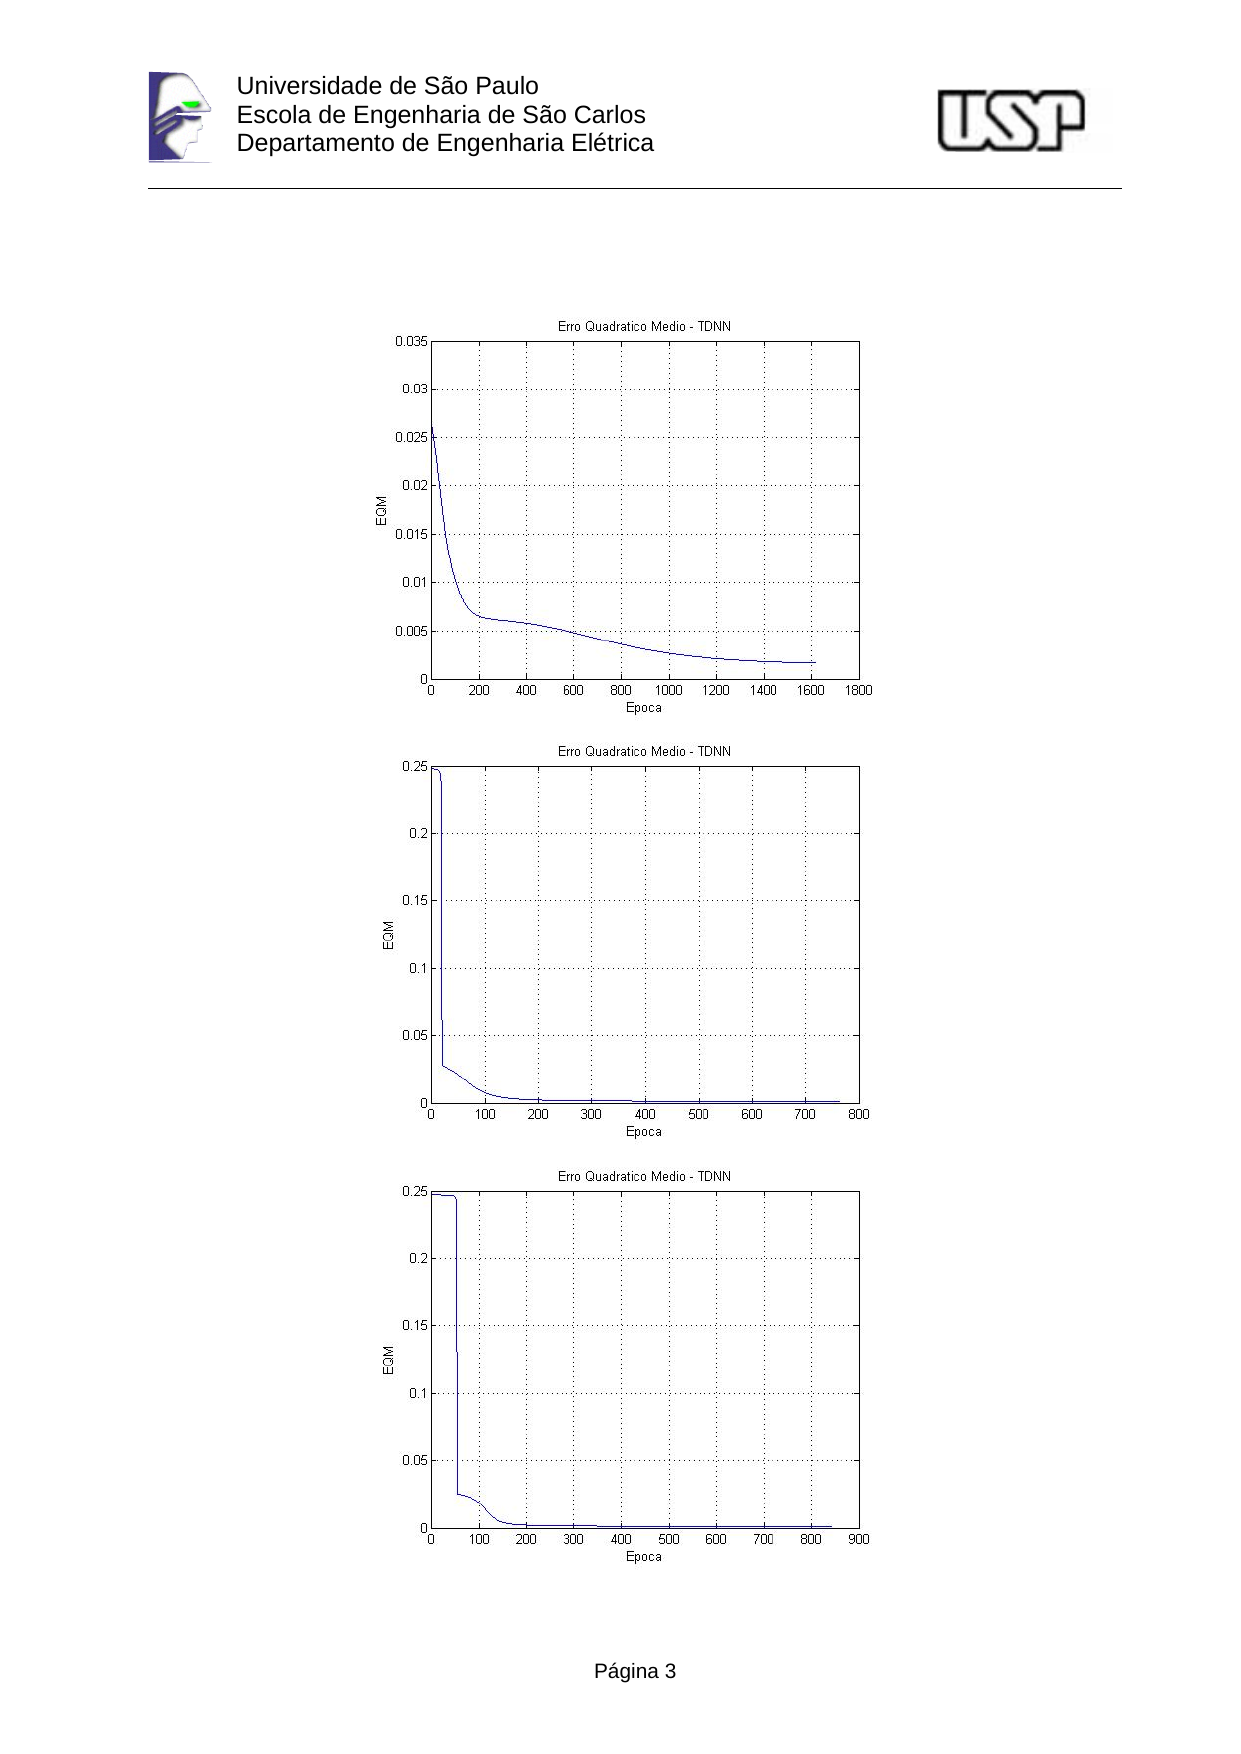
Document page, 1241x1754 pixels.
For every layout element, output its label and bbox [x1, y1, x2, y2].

table_header [148, 304, 1122, 729]
picture [148, 71, 213, 163]
picture [359, 734, 911, 1148]
picture [359, 1159, 911, 1573]
table_cell [148, 729, 1122, 1154]
table_cell [148, 1154, 1122, 1579]
picture [359, 309, 911, 724]
